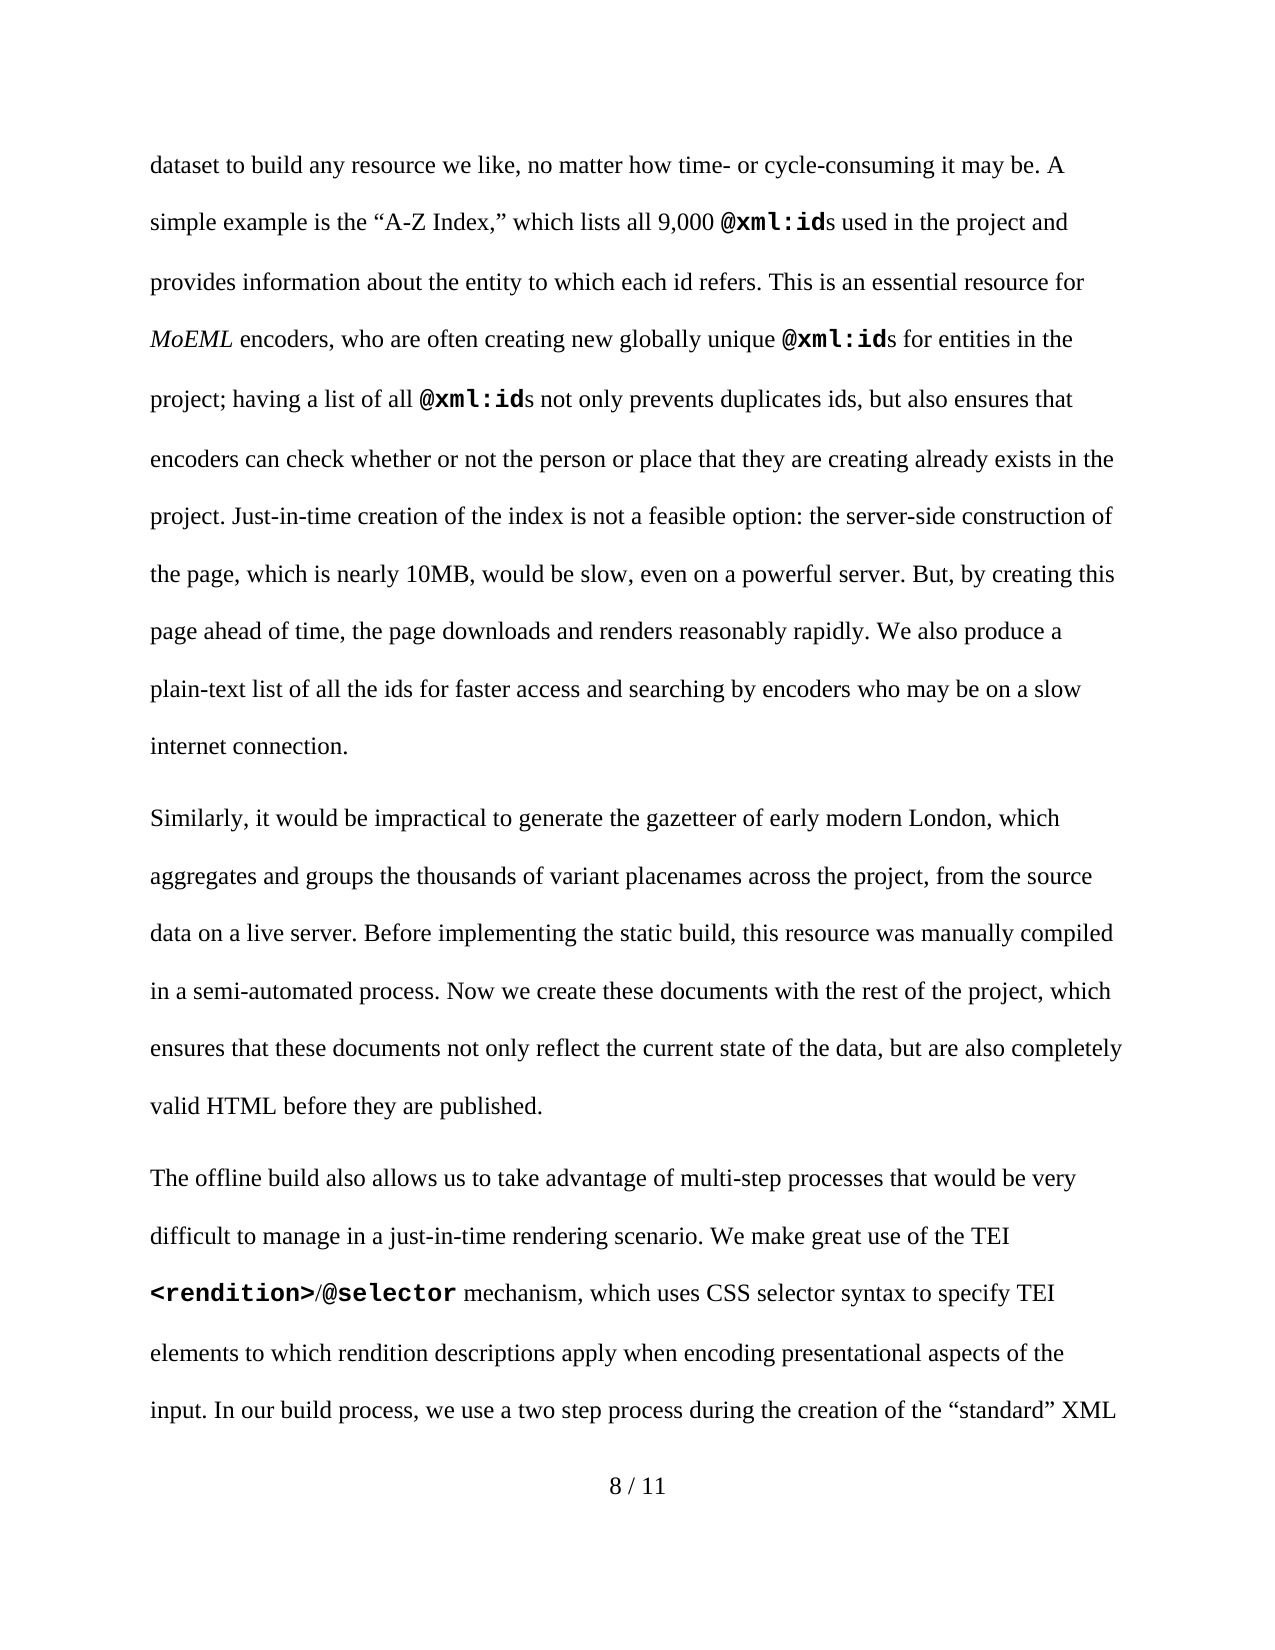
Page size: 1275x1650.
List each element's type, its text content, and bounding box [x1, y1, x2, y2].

text The offline build also allows us to take advantage of multi-step processes that would be very difficult to manage in a just-in-time rendering scenario. We make great use of the TEI <rendition>/@selector mechanism, which uses CSS selector syntax to specify TEI elements to which rendition descriptions apply when encoding presentational aspects of the input. In our build process, we use a two step process during the creation of the “standard” XML [150, 1163, 1125, 1424]
text Similarly, it would be impractical to generate the gazetteer of early modern London, which aggregates and groups the thousands of variant placenames across the project, from the source data on a live server. Before implementing the static build, this resource was manually compiled in a semi-automated process. Now we create these documents with the rest of the project, which ensures that these documents not only reflect the current state of the data, but are also completely valid HTML before they are published. [150, 803, 1125, 1120]
text dataset to build any resource we like, no matter how time- or cycle-consuming it may be. A simple example is the “A-Z Index,” which lists all 9,000 @xml:ids used in the project and provides information about the entity to which each id refers. This is an essential resource for MoEML encoders, who are often creating new globally unique @xml:ids for entities in the project; having a list of all @xml:ids not only prevents duplicates ids, but also ensures that encoders can check whether or not the person or place that they are creating already exists in the project. Just-in-time creation of the index is not a feasible option: the server-side construction of the page, which is nearly 10MB, would be slow, even on a powerful server. But, by creating this page ahead of time, the page downloads and renders reasonably rapidly. We also produce a plain-text list of all the ids for faster access and searching by encoders who may be on a slow internet connection. [150, 150, 1125, 760]
